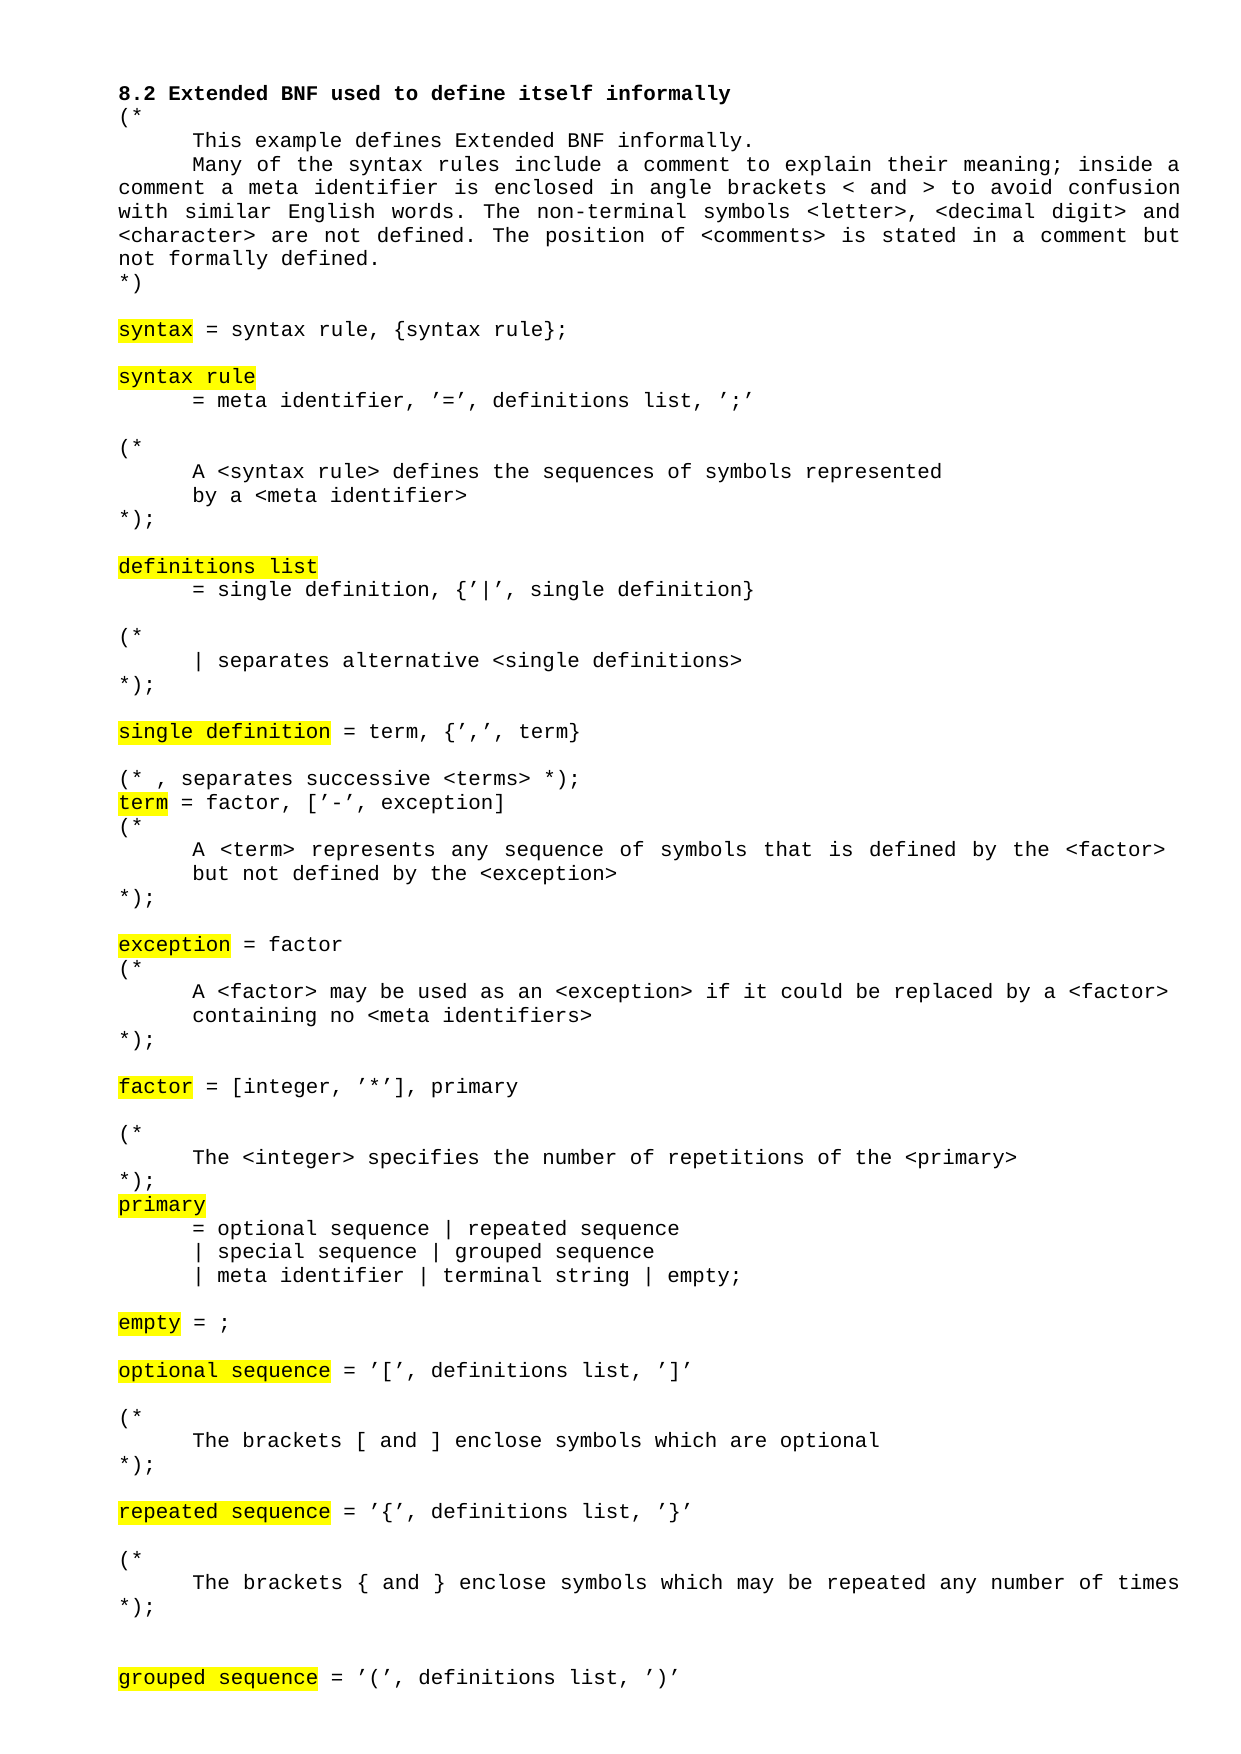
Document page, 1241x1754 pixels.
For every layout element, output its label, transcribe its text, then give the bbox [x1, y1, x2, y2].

text empty = ; [118, 1312, 1181, 1336]
text = single definition, {’|’, single definition} [118, 579, 1181, 603]
text *); [118, 887, 1181, 910]
text definitions list [118, 556, 1181, 579]
text | separates alternative <single definitions> [118, 650, 1181, 674]
text by a <meta identifier> [118, 485, 1181, 508]
text term = factor, [’-’, exception] [118, 792, 1181, 816]
text repeated sequence = ’{’, definitions list, ’}’ [118, 1501, 1181, 1525]
text *); [118, 1028, 1181, 1052]
text | meta identifier | terminal string | empty; [118, 1265, 1181, 1289]
text *) [118, 272, 1181, 296]
text (* [118, 437, 1181, 461]
text optional sequence = ’[’, definitions list, ’]’ [118, 1359, 1181, 1383]
text *); [118, 1454, 1181, 1478]
text = meta identifier, ’=’, definitions list, ’;’ [118, 390, 1181, 414]
text exception = factor [118, 934, 1181, 958]
text (* [118, 1549, 1181, 1572]
text syntax rule [118, 366, 1181, 390]
text Many of the syntax rules include a comment to explain their meaning; inside a comment a meta identifier is enclosed in angle brackets < and > to avoid confusion with similar English words. The non-terminal symbols <letter>, <decimal digit> and <character> are not defined. The position of <comments> is stated in a comment but not formally defined. [118, 154, 1181, 272]
text (* [118, 958, 1181, 981]
text factor = [integer, ’*’], primary [118, 1076, 1181, 1099]
text The brackets [ and ] enclose symbols which are optional [118, 1431, 1181, 1454]
text | special sequence | grouped sequence [118, 1241, 1181, 1265]
text (* [118, 816, 1181, 839]
text single definition = term, {’,’, term} [118, 721, 1181, 745]
text *); [118, 1170, 1181, 1194]
text This example defines Extended BNF informally. [118, 130, 1181, 154]
text = optional sequence | repeated sequence [118, 1218, 1181, 1241]
text The <integer> specifies the number of repetitions of the <primary> [118, 1147, 1181, 1170]
text A <factor> may be used as an <exception> if it could be replaced by a <factor> containing no <meta identifiers> [118, 981, 1181, 1028]
text 8.2 Extended BNF used to define itself informally [118, 83, 1181, 106]
text grouped sequence = ’(’, definitions list, ’)’ [118, 1667, 1181, 1691]
text syntax = syntax rule, {syntax rule}; [118, 319, 1181, 343]
text primary [118, 1194, 1181, 1218]
text *); [118, 508, 1181, 532]
text A <syntax rule> defines the sequences of symbols represented [118, 461, 1181, 485]
text (* [118, 1407, 1181, 1431]
text (* [118, 106, 1181, 130]
text (* [118, 1123, 1181, 1147]
text (* , separates successive <terms> *); [118, 768, 1181, 792]
text *); [118, 674, 1181, 697]
text (* [118, 627, 1181, 650]
text A <term> represents any sequence of symbols that is defined by the <factor> but not defined by the <exception> [118, 839, 1181, 887]
text The brackets { and } enclose symbols which may be repeated any number of times *); [118, 1572, 1181, 1620]
